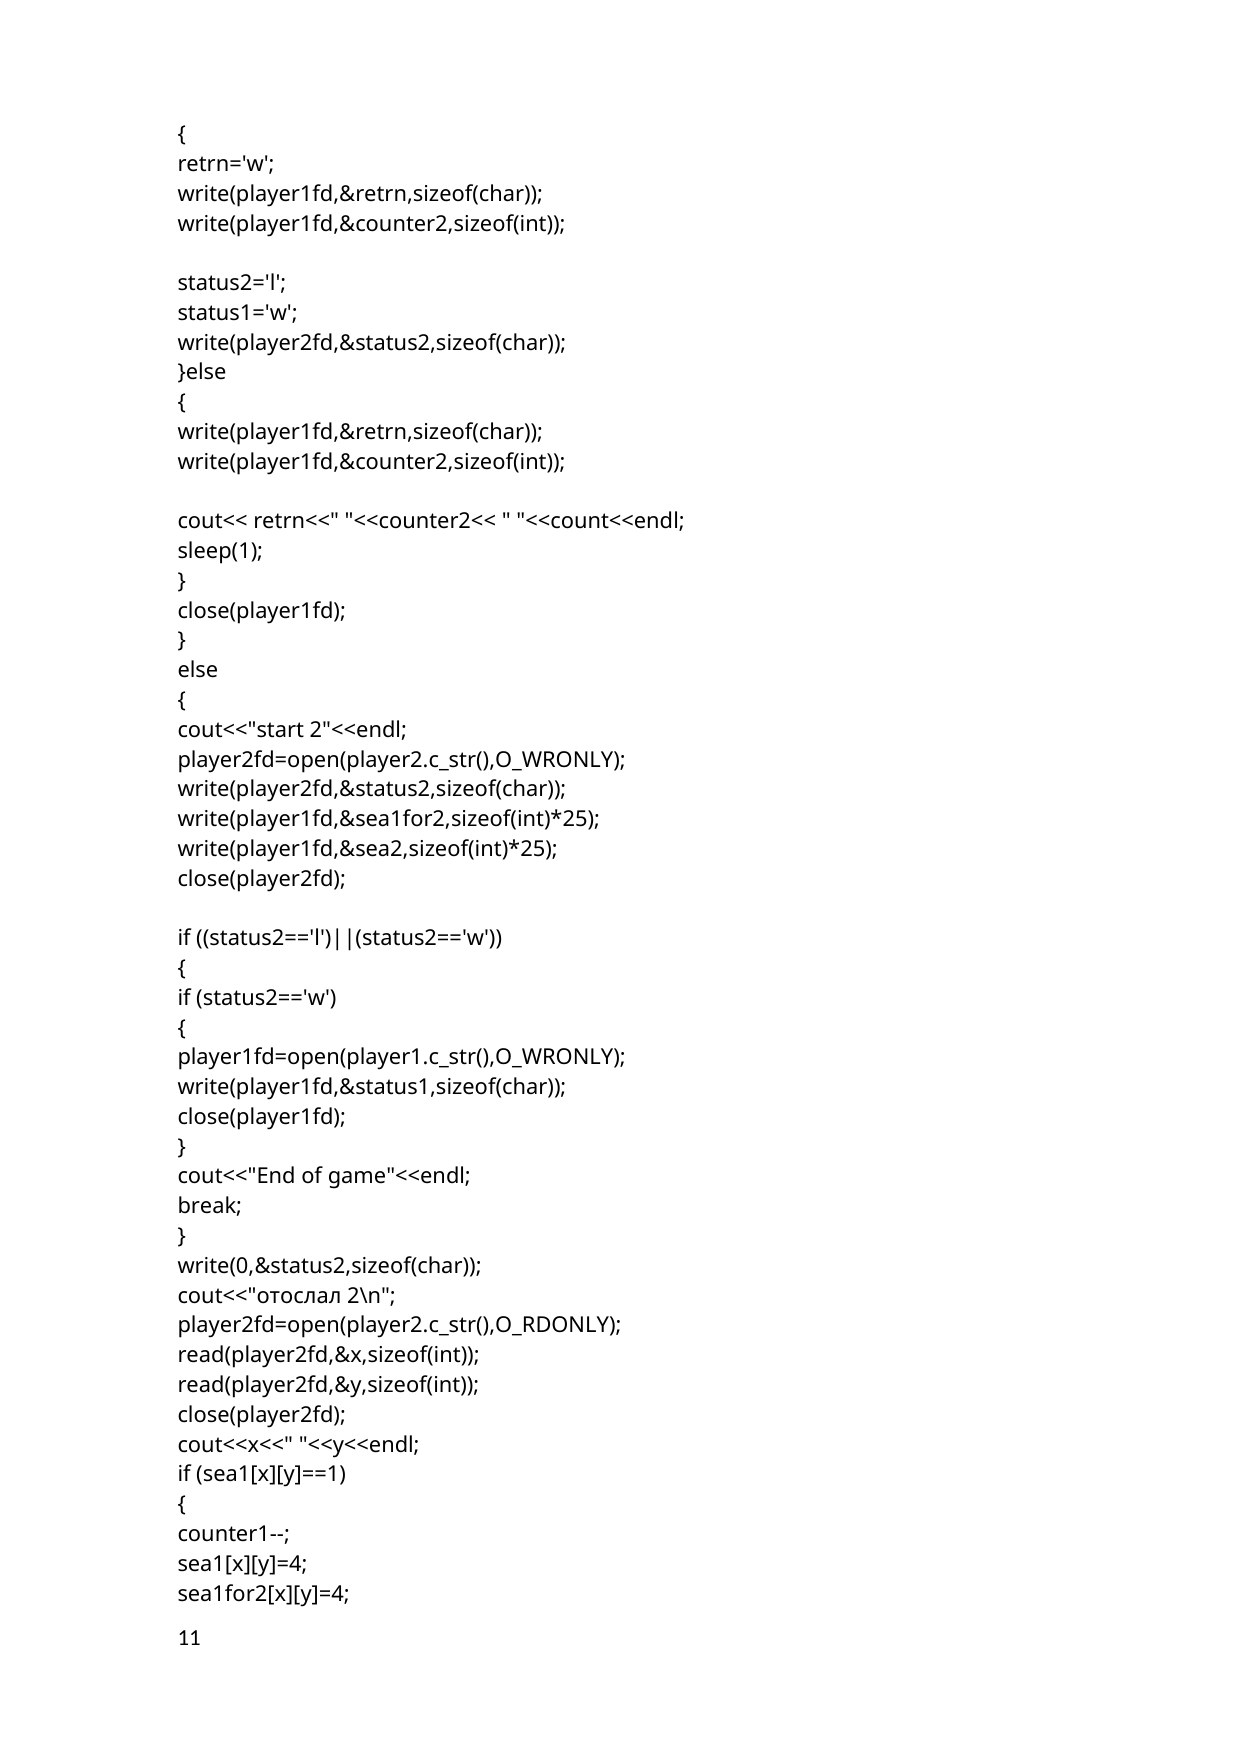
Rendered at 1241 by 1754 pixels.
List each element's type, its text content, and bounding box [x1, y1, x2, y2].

text write(player2fd,&status2,sizeof(char)); [177, 773, 1152, 803]
text read(player2fd,&x,sizeof(int)); [177, 1339, 1152, 1369]
text } [177, 624, 1152, 654]
text { [177, 118, 1152, 148]
text cout<<"отослал 2\n"; [177, 1280, 1152, 1309]
text close(player1fd); [177, 594, 1152, 624]
text { [177, 684, 1152, 714]
text write(player1fd,&status1,sizeof(char)); [177, 1071, 1152, 1101]
text sea1for2[x][y]=4; [177, 1578, 1152, 1607]
text } [177, 1220, 1152, 1250]
text write(player1fd,&counter2,sizeof(int)); [177, 446, 1152, 476]
text { [177, 386, 1152, 416]
text break; [177, 1190, 1152, 1220]
text read(player2fd,&y,sizeof(int)); [177, 1369, 1152, 1399]
text status1='w'; [177, 297, 1152, 327]
text write(player2fd,&status2,sizeof(char)); [177, 327, 1152, 356]
text write(player1fd,&sea2,sizeof(int)*25); [177, 833, 1152, 863]
text write(player1fd,&counter2,sizeof(int)); [177, 207, 1152, 237]
text cout<< retrn<<" "<<counter2<< " "<<count<<endl; [177, 505, 1152, 535]
text write(player1fd,&retrn,sizeof(char)); [177, 416, 1152, 446]
text }else [177, 356, 1152, 386]
text sea1[x][y]=4; [177, 1548, 1152, 1578]
text cout<<x<<" "<<y<<endl; [177, 1429, 1152, 1458]
text counter1--; [177, 1518, 1152, 1548]
text close(player2fd); [177, 1399, 1152, 1429]
text close(player1fd); [177, 1101, 1152, 1131]
text sleep(1); [177, 535, 1152, 565]
text close(player2fd); [177, 863, 1152, 892]
text player1fd=open(player1.c_str(),O_WRONLY); [177, 1041, 1152, 1071]
text if (status2=='w') [177, 982, 1152, 1012]
text write(player1fd,&retrn,sizeof(char)); [177, 178, 1152, 207]
text } [177, 565, 1152, 594]
text player2fd=open(player2.c_str(),O_RDONLY); [177, 1309, 1152, 1339]
text cout<<"End of game"<<endl; [177, 1161, 1152, 1190]
text cout<<"start 2"<<endl; [177, 714, 1152, 743]
text status2='l'; [177, 267, 1152, 297]
text else [177, 654, 1152, 684]
text } [177, 1131, 1152, 1161]
text { [177, 1488, 1152, 1518]
text write(player1fd,&sea1for2,sizeof(int)*25); [177, 803, 1152, 833]
text if ((status2=='l')||(status2=='w')) [177, 922, 1152, 952]
text player2fd=open(player2.c_str(),O_WRONLY); [177, 743, 1152, 773]
text { [177, 1012, 1152, 1041]
text { [177, 952, 1152, 982]
text write(0,&status2,sizeof(char)); [177, 1250, 1152, 1280]
text retrn='w'; [177, 148, 1152, 178]
text if (sea1[x][y]==1) [177, 1458, 1152, 1488]
